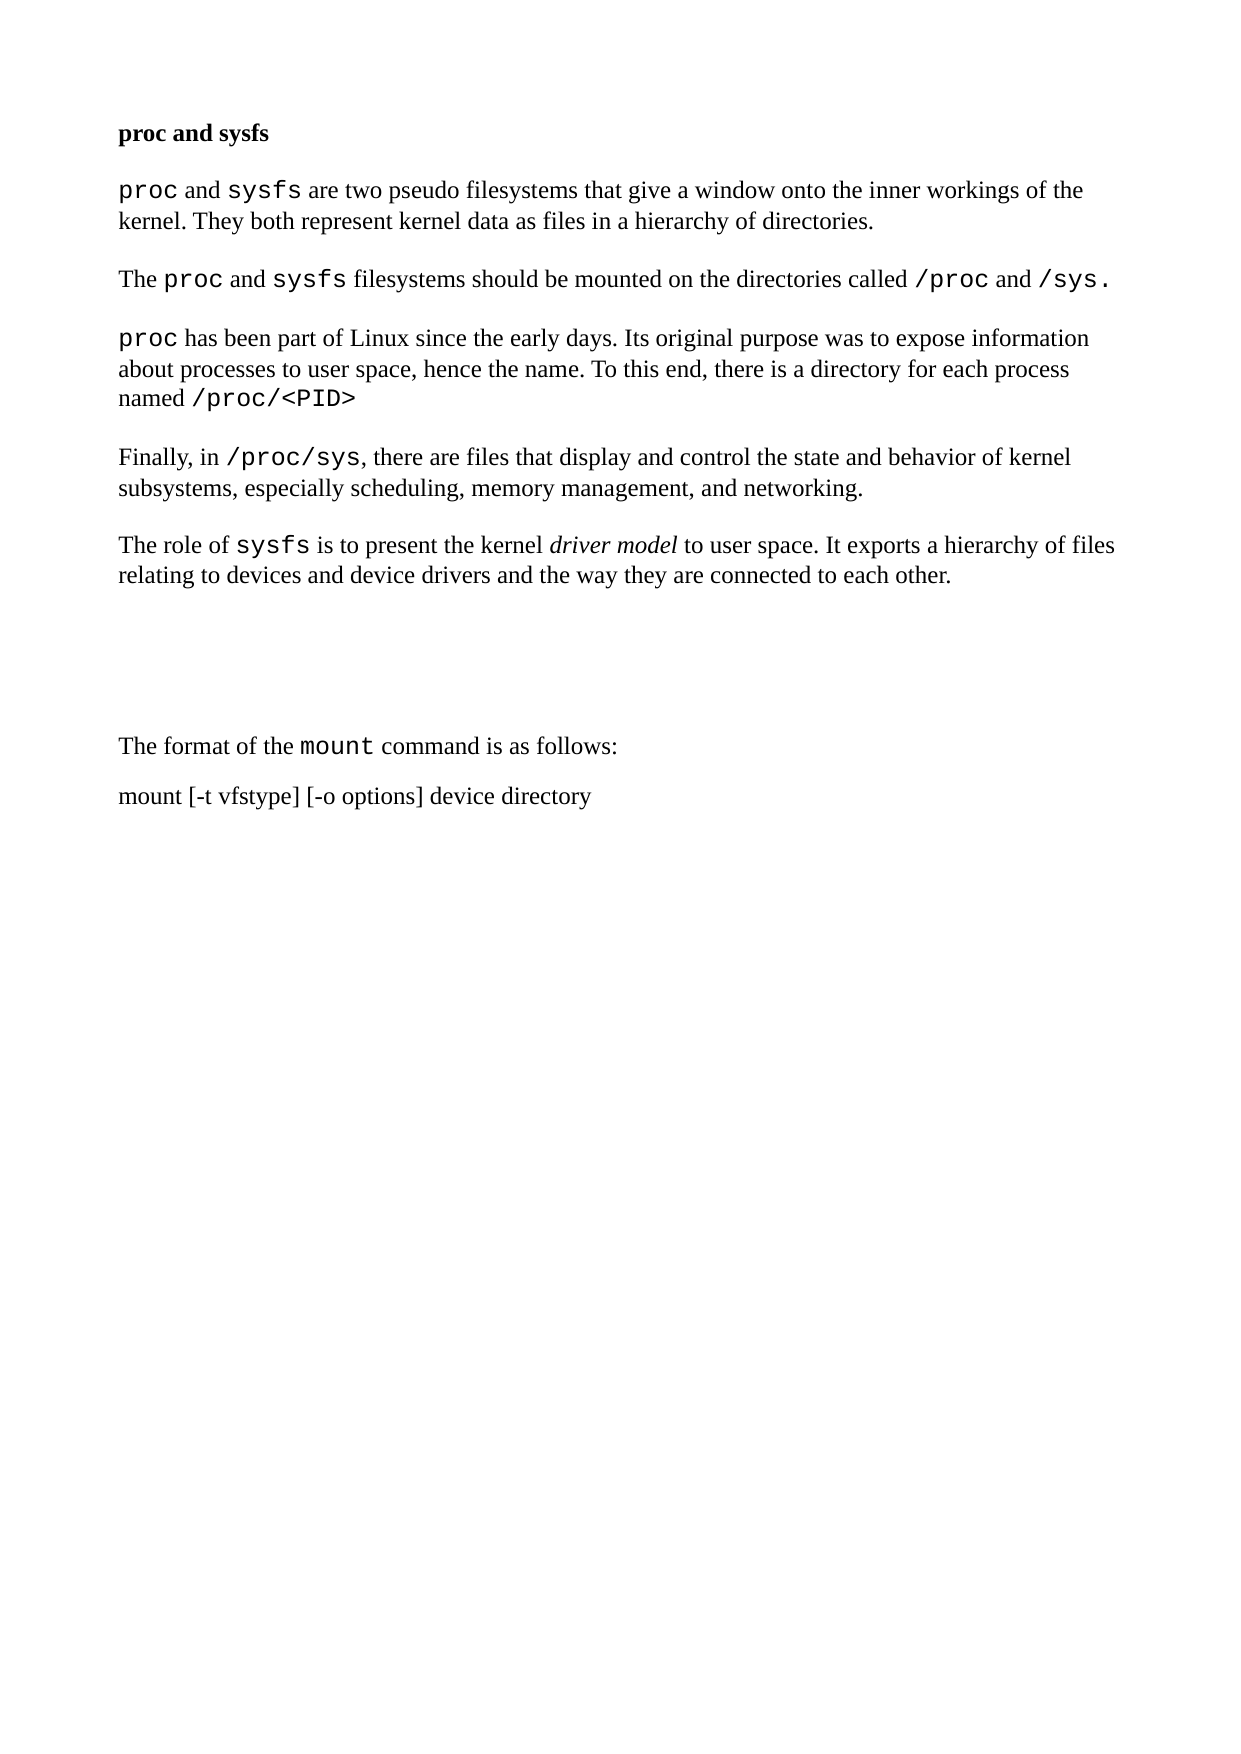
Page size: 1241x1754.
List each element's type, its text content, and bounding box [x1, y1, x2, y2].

text The role of sysfs is to present the kernel driver model to user space. It exports a hierarchy of files relating to devices and device drivers and the way they are connected to each other. [118, 530, 1122, 589]
text The format of the mount command is as follows: [118, 731, 1122, 762]
text proc and sysfs are two pseudo filesystems that give a window onto the inner workings of the kernel. They both represent kernel data as files in a hierarchy of directories. [118, 176, 1122, 235]
text proc and sysfs [118, 118, 1122, 147]
text Finally, in /proc/sys, there are files that display and control the state and behavior of kernel subsystems, especially scheduling, memory management, and networking. [118, 442, 1122, 501]
text The proc and sysfs filesystems should be mounted on the directories called /proc and /sys. [118, 264, 1122, 295]
text proc has been part of Linux since the early days. Its original purpose was to expose information about processes to user space, hence the name. To this end, there is a directory for each process named /proc/<PID> [118, 323, 1122, 413]
text mount [-t vfstype] [-o options] device directory [118, 781, 1122, 810]
